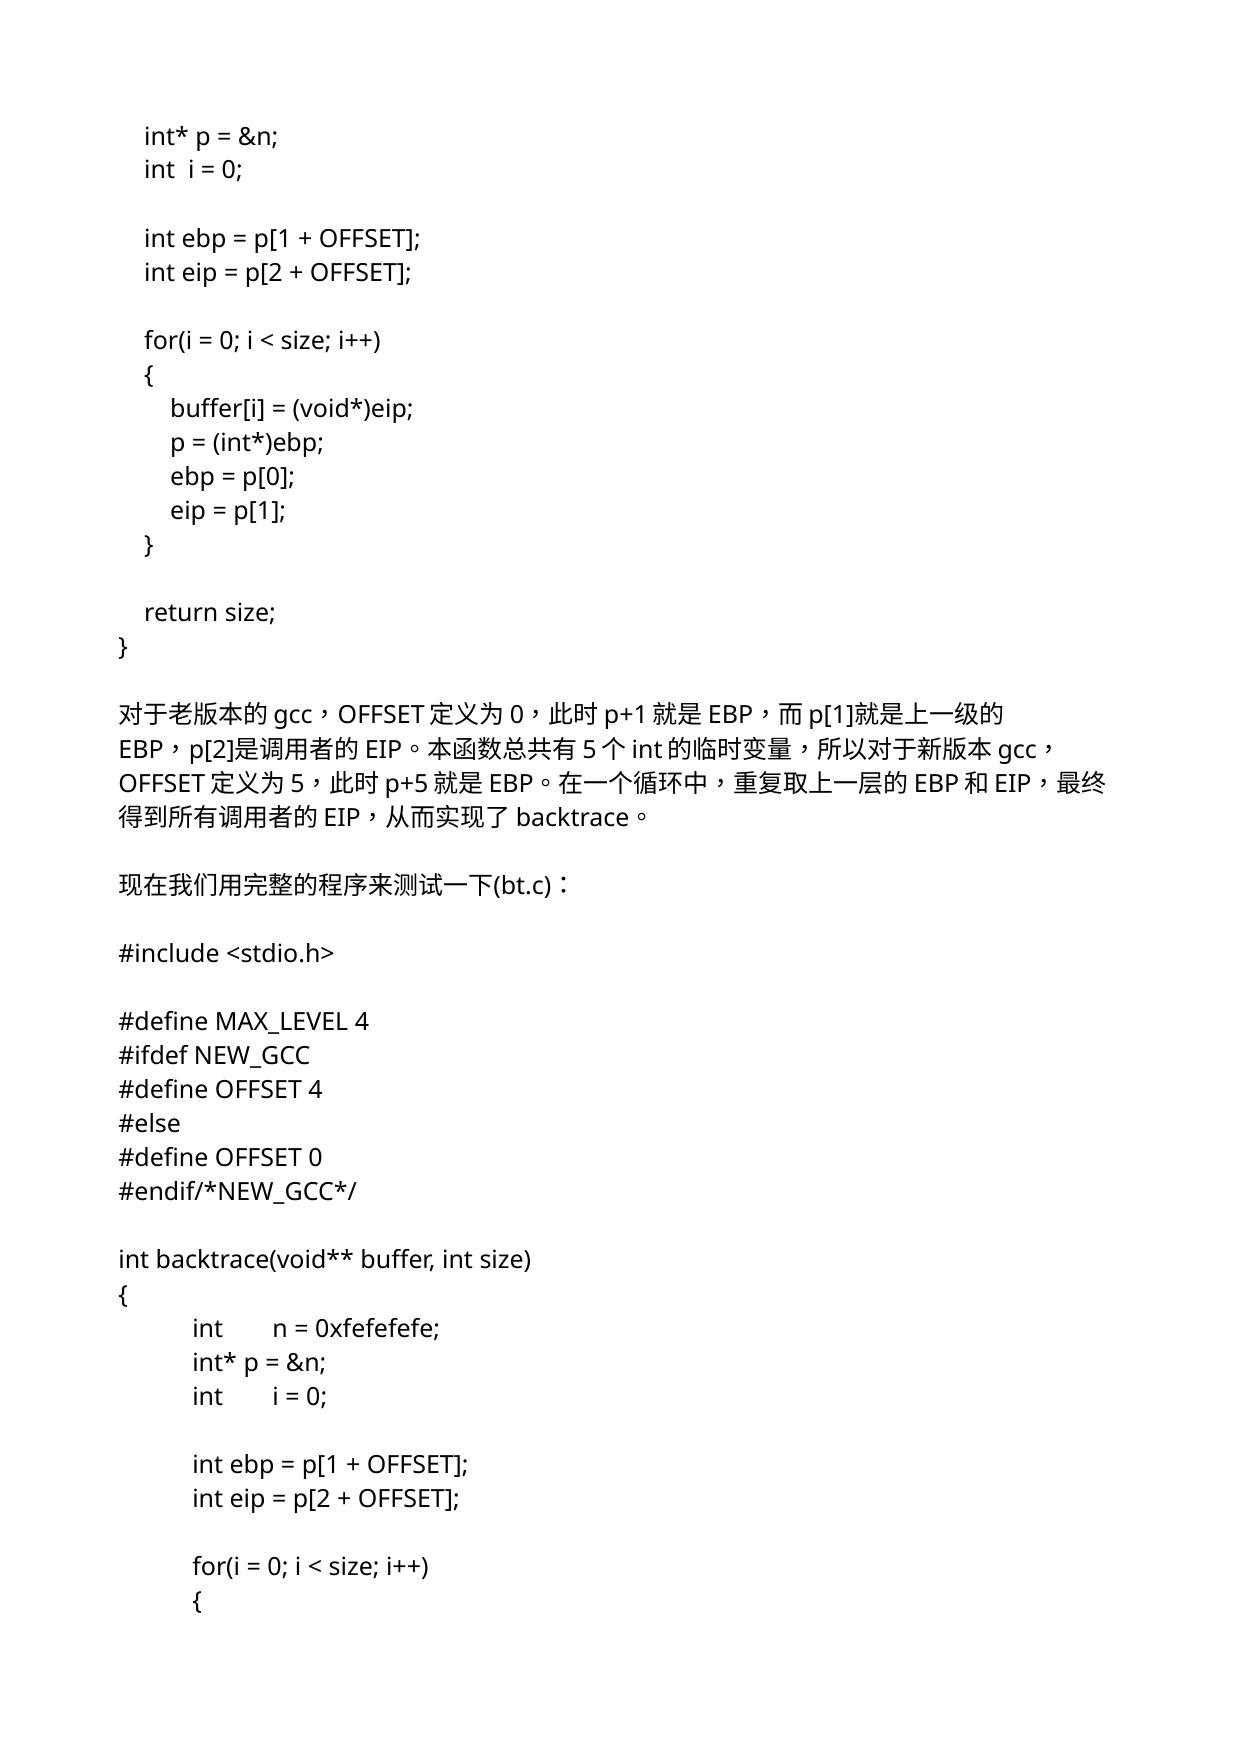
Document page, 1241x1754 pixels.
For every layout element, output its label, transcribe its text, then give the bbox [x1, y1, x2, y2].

text { [118, 357, 1122, 391]
text int backtrace(void** buffer, int size) [118, 1242, 1122, 1276]
text for(i = 0; i < size; i++) [118, 322, 1122, 357]
text { [118, 1276, 1122, 1310]
text { [118, 1583, 1122, 1617]
text } [118, 629, 1122, 663]
text #define OFFSET 4 [118, 1072, 1122, 1106]
text #define OFFSET 0 [118, 1140, 1122, 1174]
text p = (int*)ebp; [118, 425, 1122, 459]
text #ifdef NEW_GCC [118, 1038, 1122, 1072]
text buffer[i] = (void*)eip; [118, 391, 1122, 425]
text int n = 0xfefefefe; [118, 1310, 1122, 1344]
text } [118, 527, 1122, 561]
text #endif/*NEW_GCC*/ [118, 1174, 1122, 1208]
text int i = 0; [118, 152, 1122, 186]
text #else [118, 1106, 1122, 1140]
text 对于老版本的gcc，OFFSET定义为0，此时p+1就是EBP，而p[1]就是上一级的EBP，p[2]是调用者的EIP。本函数总共有5个int的临时变量，所以对于新版本gcc， OFFSET定义为5，此时p+5就是EBP。在一个循环中，重复取上一层的EBP和EIP，最终得到所有调用者的EIP，从而实现了backtrace。 [118, 697, 1122, 833]
text int ebp = p[1 + OFFSET]; [118, 1447, 1122, 1481]
text eip = p[1]; [118, 493, 1122, 527]
text int eip = p[2 + OFFSET]; [118, 1481, 1122, 1515]
text #include <stdio.h> [118, 936, 1122, 970]
text return size; [118, 595, 1122, 629]
text int i = 0; [118, 1378, 1122, 1412]
text for(i = 0; i < size; i++) [118, 1549, 1122, 1583]
text int* p = &n; [118, 1344, 1122, 1378]
text int ebp = p[1 + OFFSET]; [118, 220, 1122, 254]
text int* p = &n; [118, 118, 1122, 152]
text ebp = p[0]; [118, 459, 1122, 493]
text #define MAX_LEVEL 4 [118, 1004, 1122, 1038]
text int eip = p[2 + OFFSET]; [118, 254, 1122, 288]
text 现在我们用完整的程序来测试一下(bt.c)： [118, 867, 1122, 902]
